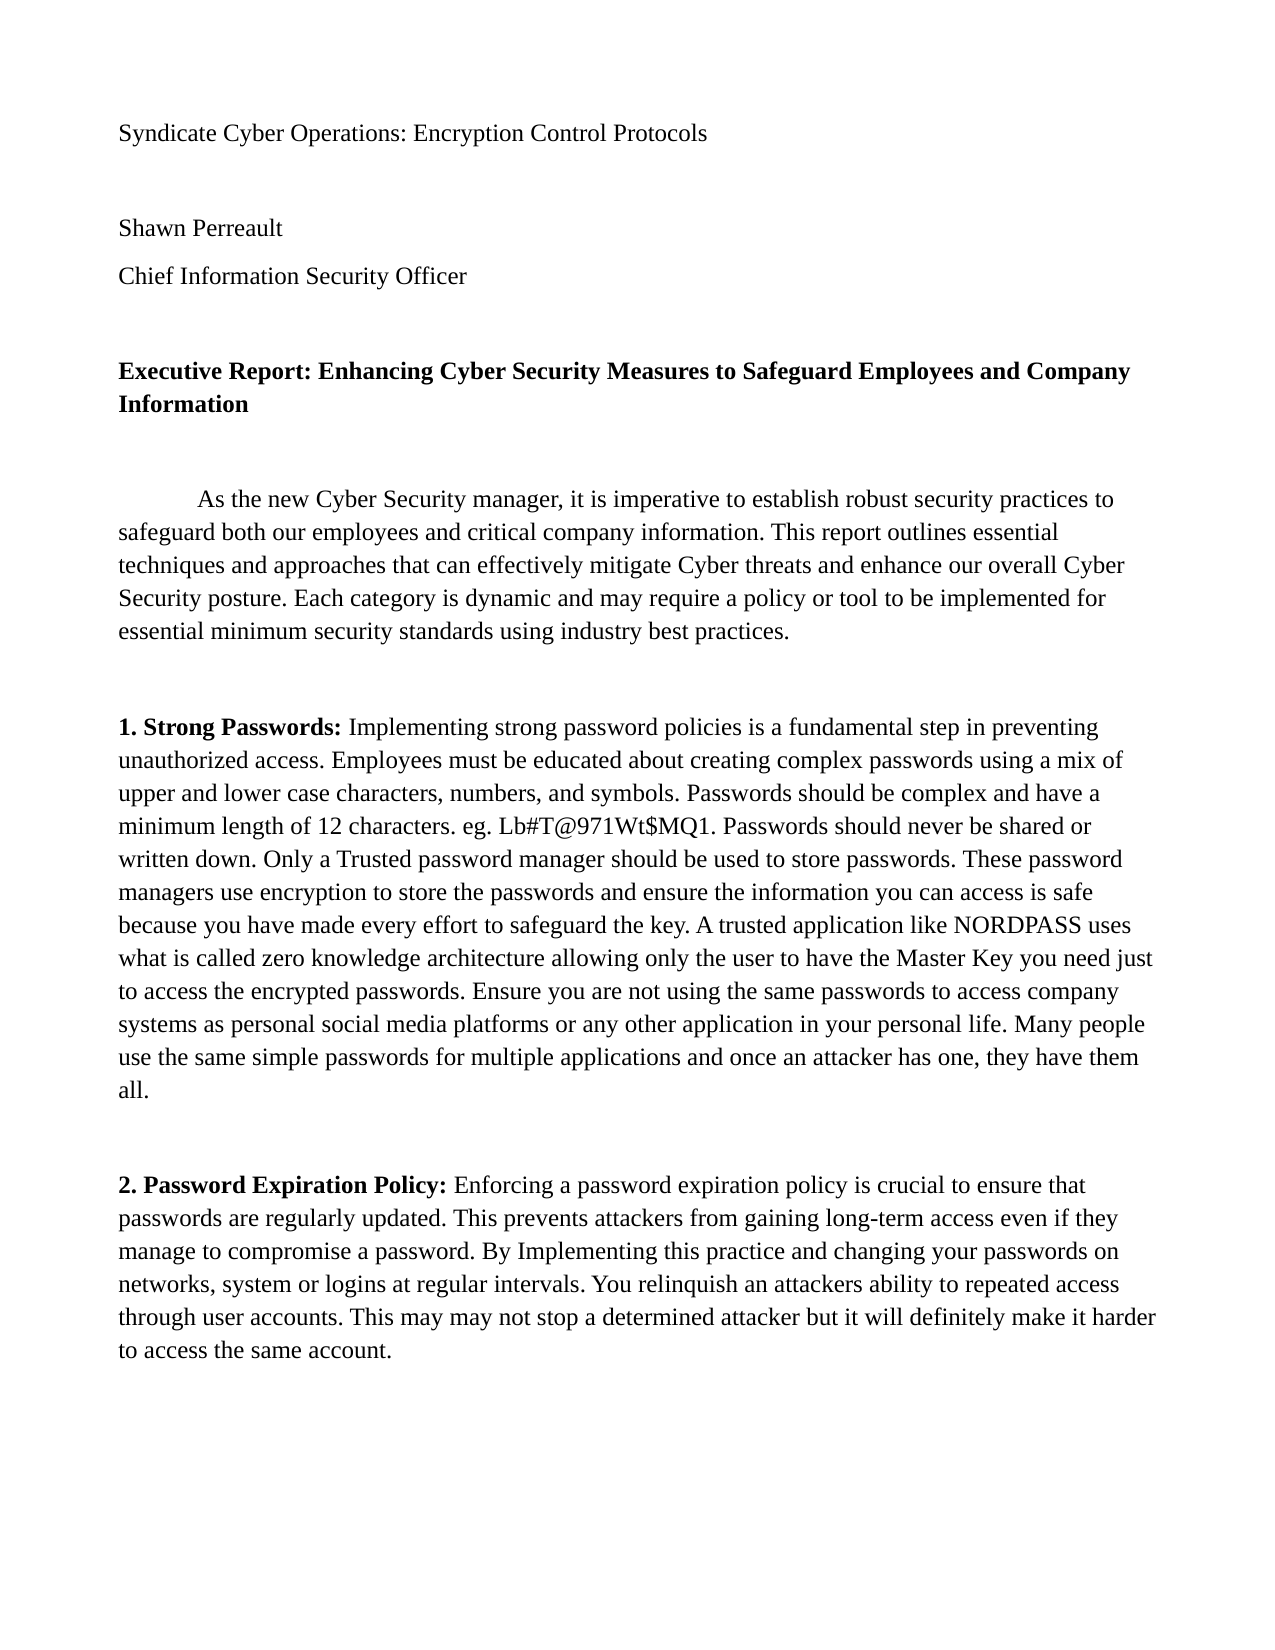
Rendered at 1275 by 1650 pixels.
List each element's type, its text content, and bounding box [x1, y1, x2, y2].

text 2. Password Expiration Policy: Enforcing a password expiration policy is crucial to ensure that passwords are regularly updated. This prevents attackers from gaining long-term access even if they manage to compromise a password. By Implementing this practice and changing your passwords on networks, system or logins at regular intervals. You relinquish an attackers ability to repeated access through user accounts. This may may not stop a determined attacker but it will definitely make it harder to access the same account. [118, 1170, 1157, 1364]
text Syndicate Cyber Operations: Encryption Control Protocols [118, 118, 1157, 147]
text As the new Cyber Security manager, it is imperative to establish robust security practices to safeguard both our employees and critical company information. This report outlines essential techniques and approaches that can effectively mitigate Cyber threats and enhance our overall Cyber Security posture. Each category is dynamic and may require a policy or tool to be implemented for essential minimum security standards using industry best practices. [118, 484, 1157, 645]
text Chief Information Security Officer [118, 261, 1157, 290]
text Executive Report: Enhancing Cyber Security Measures to Safeguard Employees and Company Information [118, 356, 1157, 418]
text Shawn Perreault [118, 213, 1157, 242]
text 1. Strong Passwords: Implementing strong password policies is a fundamental step in preventing unauthorized access. Employees must be educated about creating complex passwords using a mix of upper and lower case characters, numbers, and symbols. Passwords should be complex and have a minimum length of 12 characters. eg. Lb#T@971Wt$MQ1. Passwords should never be shared or written down. Only a Trusted password manager should be used to store passwords. These password managers use encryption to store the passwords and ensure the information you can access is safe because you have made every effort to safeguard the key. A trusted application like NORDPASS uses what is called zero knowledge architecture allowing only the user to have the Master Key you need just to access the encrypted passwords. Ensure you are not using the same passwords to access company systems as personal social media platforms or any other application in your personal life. Many people use the same simple passwords for multiple applications and once an attacker has one, they have them all. [118, 712, 1157, 1104]
